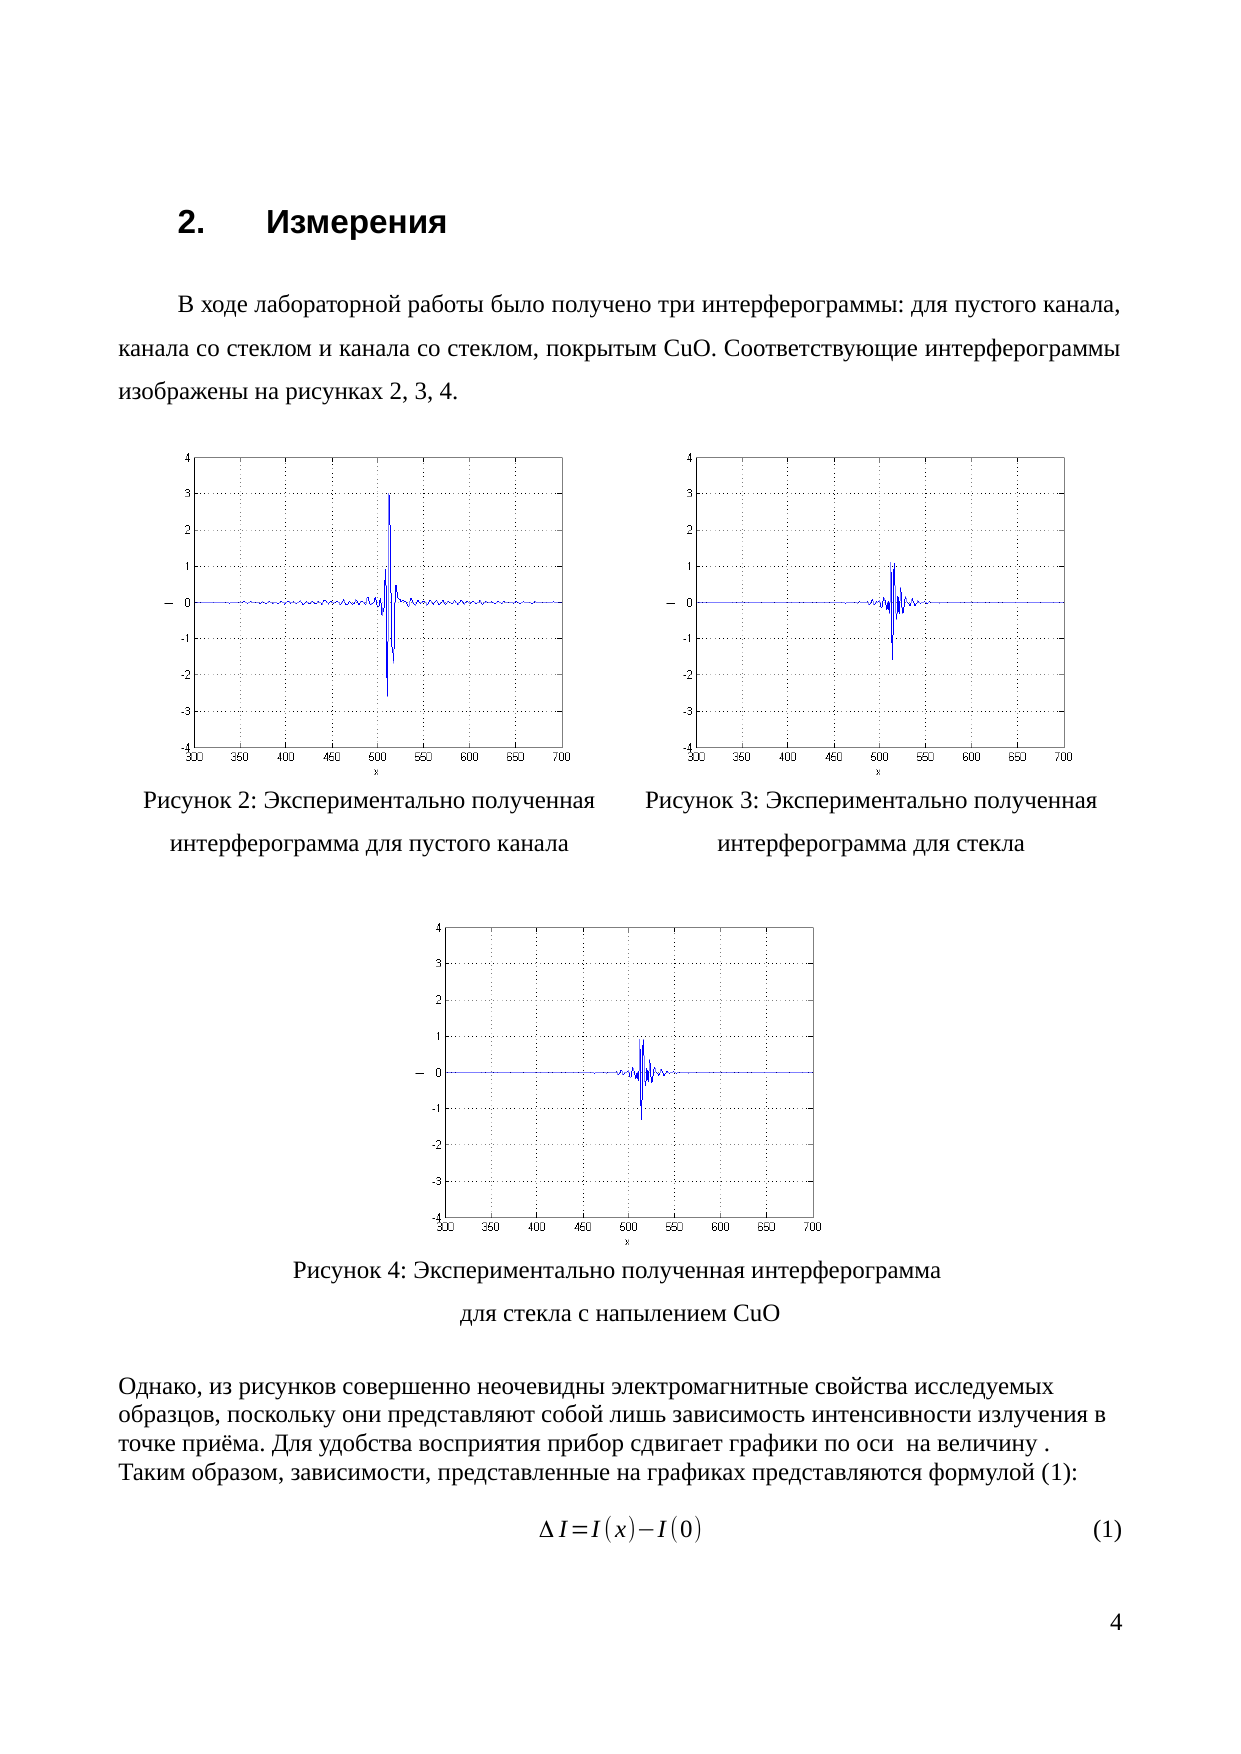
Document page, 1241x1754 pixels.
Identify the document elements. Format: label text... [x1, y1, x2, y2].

table_header Рисунок 3: Экспериментально полученная интерферограмма для стекла [620, 431, 1122, 901]
picture [383, 900, 857, 1256]
text (1) [118, 1514, 1122, 1545]
text В ходе лабораторной работы было получено три интерферограммы: для пустого канала, канала со стеклом и канала со стеклом, покрытым CuO. Соответствующие интерферограммы изображены на рисунках 2, 3, 4. [118, 289, 1122, 404]
subtitle Измерения [118, 202, 1122, 241]
text Однако, из рисунков совершенно неочевидны электромагнитные свойства исследуемых образцов, поскольку они представляют собой лишь зависимость интенсивности излучения в точке приёма. Для удобства восприятия прибор сдвигает графики по оси на величину . Таким образом, зависимости, представленные на графиках представляются формулой (1): [118, 1371, 1122, 1486]
picture [635, 430, 1108, 786]
text Рисунок 4: Экспериментально полученная интерферограмма для стекла с напылением CuO [118, 1255, 1122, 1327]
picture [132, 430, 606, 786]
table_header Рисунок 2: Экспериментально полученная интерферограмма для пустого канала [118, 431, 620, 901]
